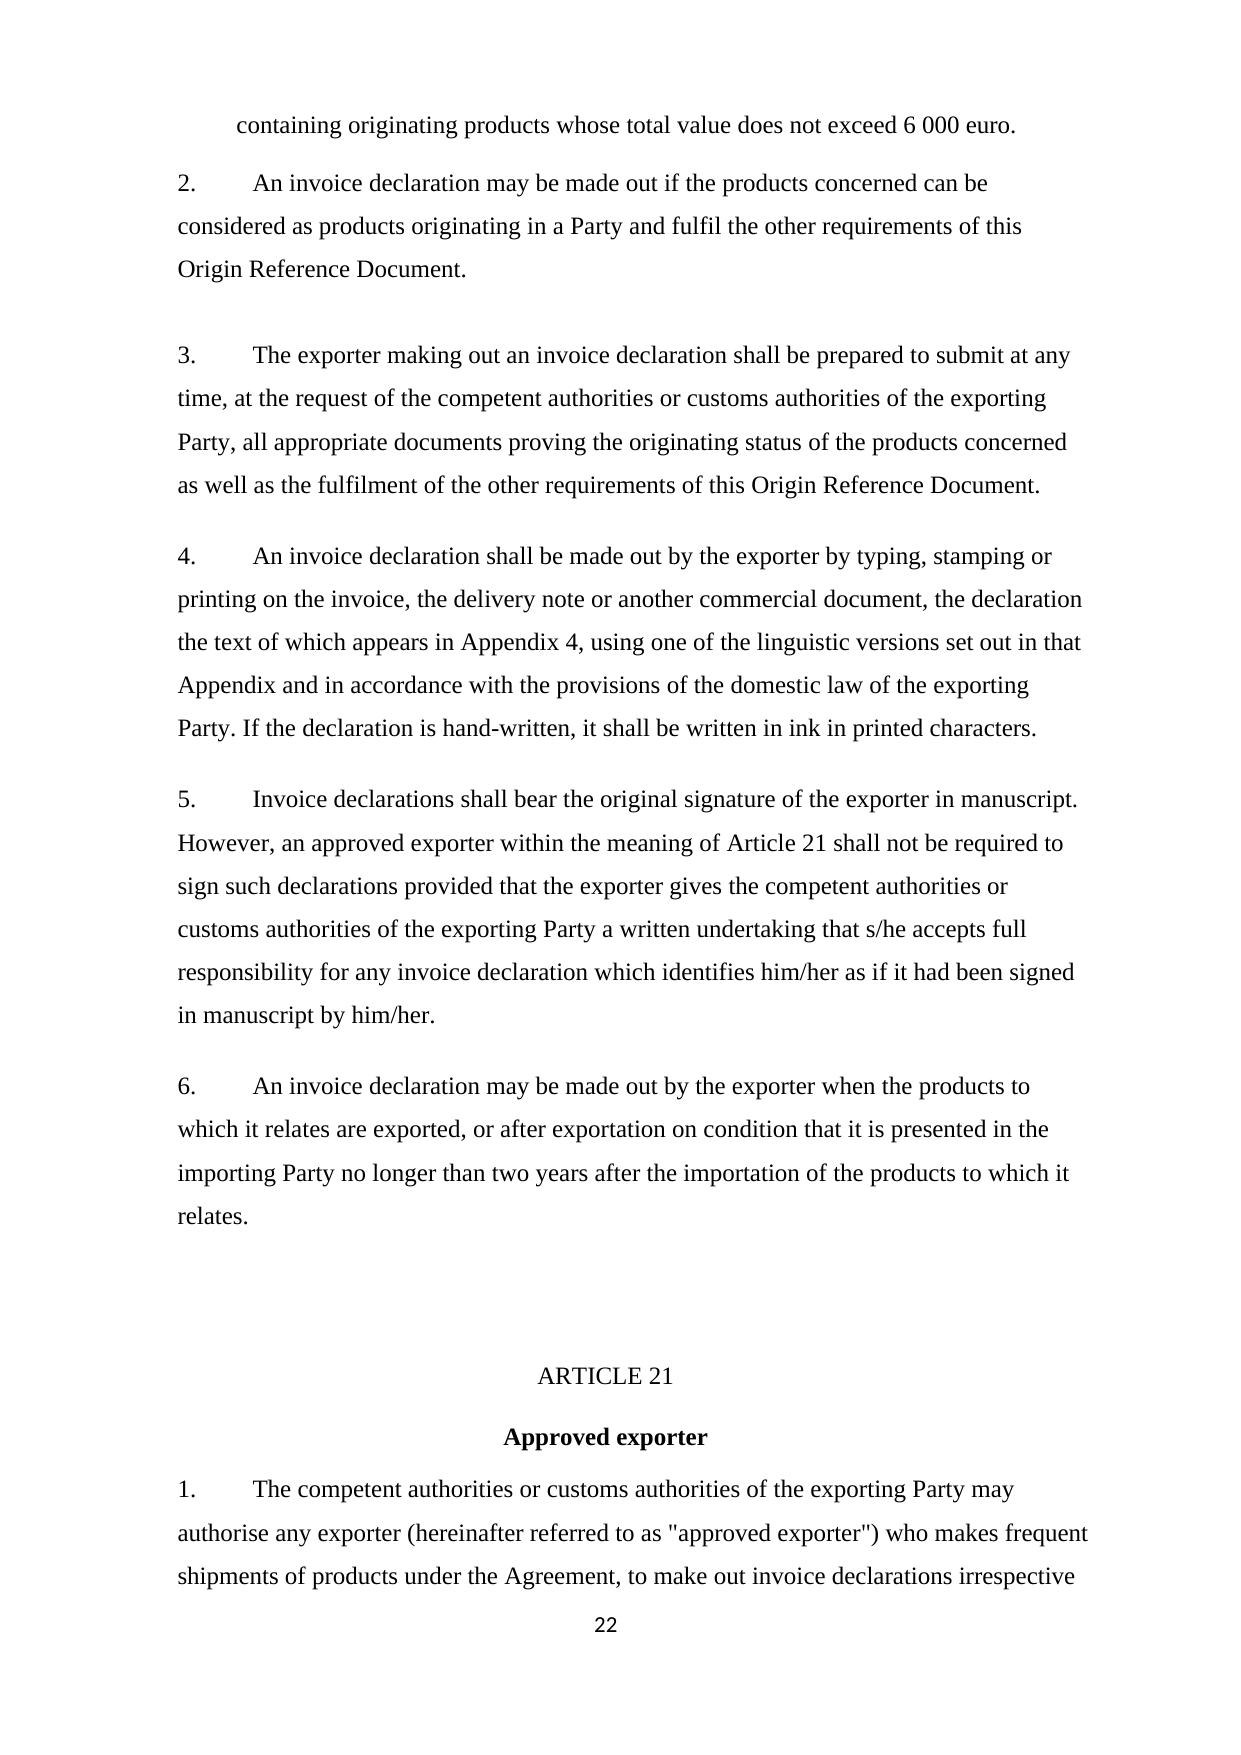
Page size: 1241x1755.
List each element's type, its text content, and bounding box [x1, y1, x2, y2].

list Invoice declarations shall bear the original signature of the exporter in manuscript. However, an approved exporter within the meaning of Article 21 shall not be required to sign such declarations provided that the exporter gives the competent authorities or customs authorities of the exporting Party a written undertaking that s/he accepts full responsibility for any invoice declaration which identifies him/her as if it had been signed in manuscript by him/her. [177, 784, 1093, 1029]
subtitle Approved exporter [106, 1422, 1105, 1451]
list An invoice declaration may be made out if the products concerned can be considered as products originating in a Party and fulfil the other requirements of this Origin Reference Document. [177, 168, 1093, 283]
subtitle ARTICLE 21 [106, 1361, 1105, 1389]
list The competent authorities or customs authorities of the exporting Party may authorise any exporter (hereinafter referred to as "approved exporter") who makes frequent shipments of products under the Agreement, to make out invoice declarations irrespective [177, 1474, 1093, 1589]
list An invoice declaration may be made out by the exporter when the products to which it relates are exported, or after exportation on condition that it is presented in the importing Party no longer than two years after the importation of the products to which it relates. [177, 1071, 1093, 1229]
list An invoice declaration shall be made out by the exporter by typing, stamping or printing on the invoice, the delivery note or another commercial document, the declaration the text of which appears in Appendix 4, using one of the linguistic versions set out in that Appendix and in accordance with the provisions of the domestic law of the exporting Party. If the declaration is hand-written, it shall be written in ink in printed characters. [177, 541, 1093, 742]
list containing originating products whose total value does not exceed 6 000 euro. [236, 110, 1105, 139]
list The exporter making out an invoice declaration shall be prepared to submit at any time, at the request of the competent authorities or customs authorities of the exporting Party, all appropriate documents proving the originating status of the products concerned as well as the fulfilment of the other requirements of this Origin Reference Document. [177, 340, 1093, 498]
